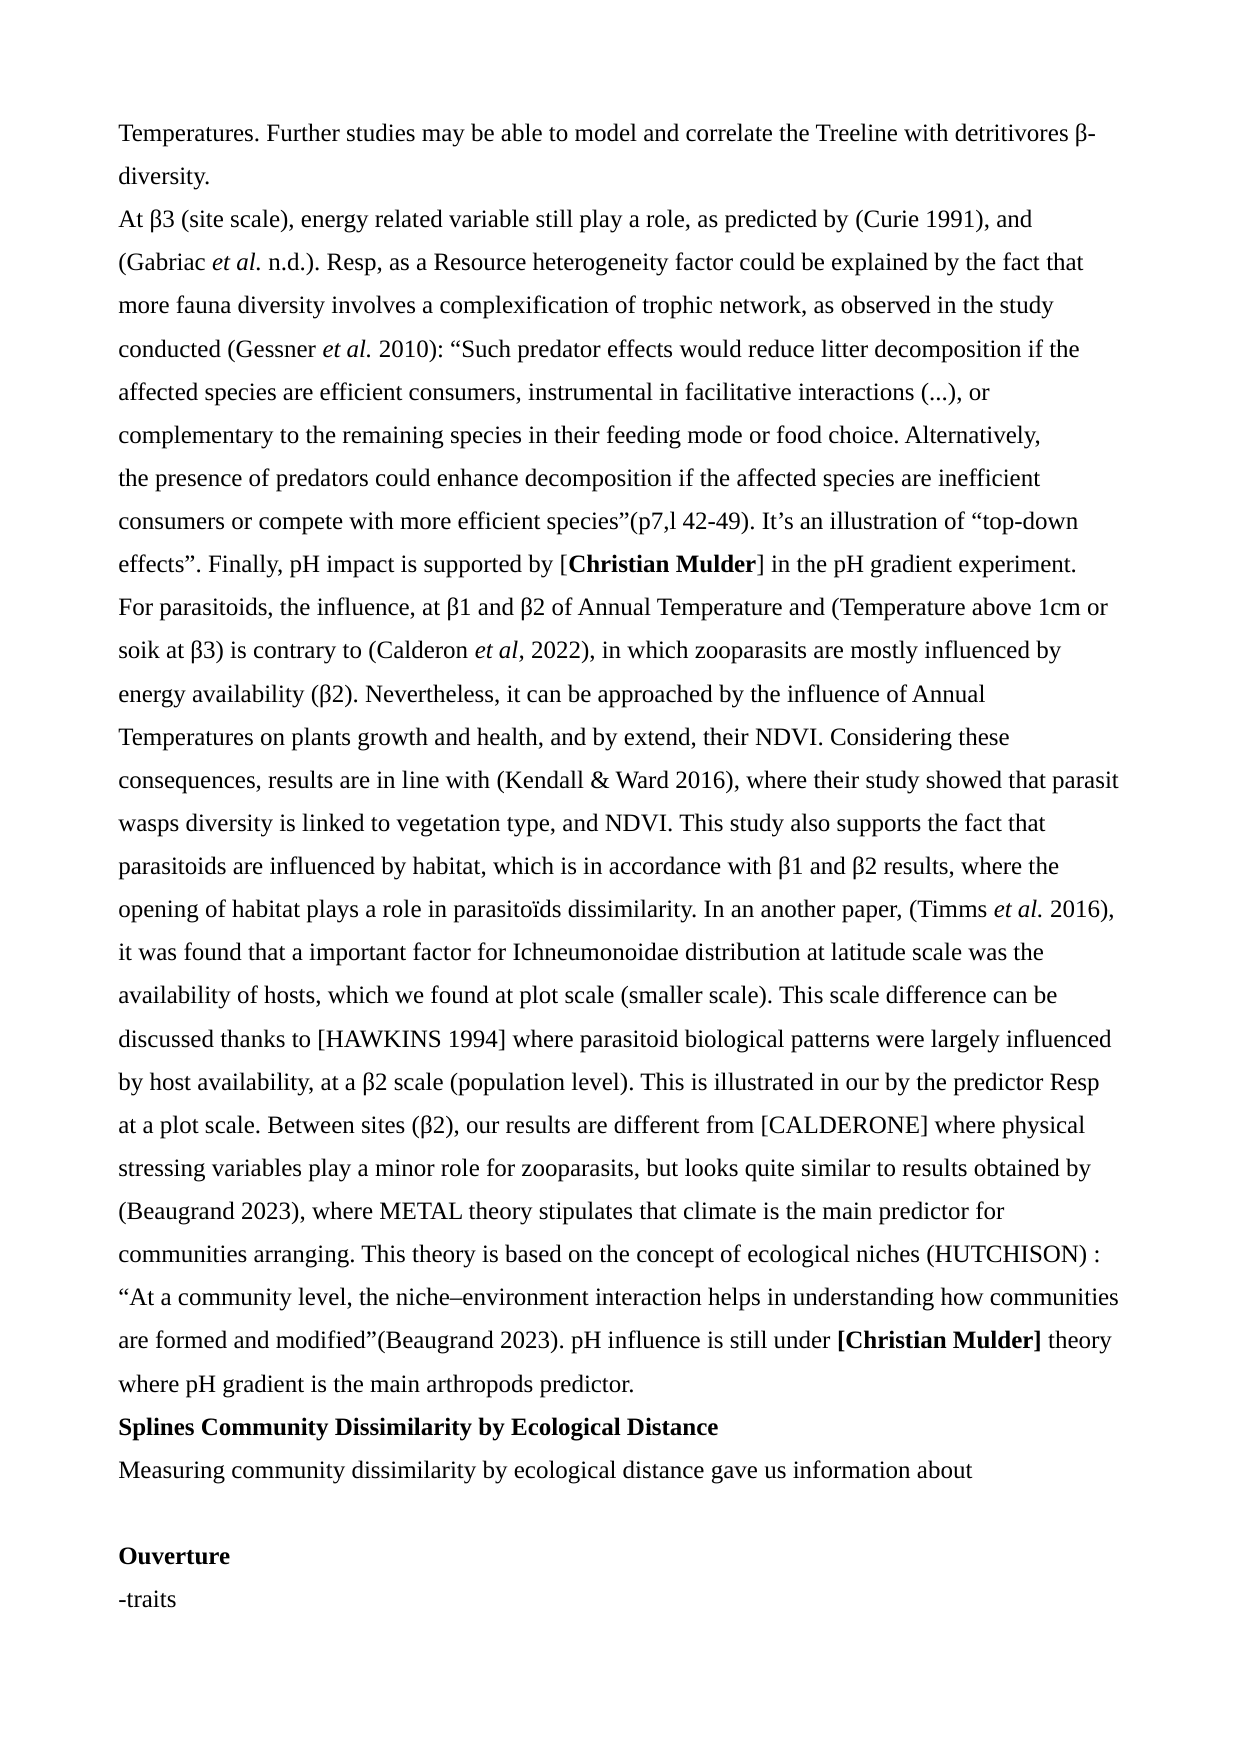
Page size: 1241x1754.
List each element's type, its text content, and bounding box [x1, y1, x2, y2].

text For parasitoids, the influence, at β1 and β2 of Annual Temperature and (Temperature above 1cm or soik at β3) is contrary to (Calderon et al, 2022), in which zooparasits are mostly influenced by energy availability (β2). Nevertheless, it can be approached by the influence of Annual Temperatures on plants growth and health, and by extend, their NDVI. Considering these consequences, results are in line with (Kendall & Ward 2016), where their study showed that parasit wasps diversity is linked to vegetation type, and NDVI. This study also supports the fact that parasitoids are influenced by habitat, which is in accordance with β1 and β2 results, where the opening of habitat plays a role in parasitoïds dissimilarity. In an another paper, (Timms et al. 2016), it was found that a important factor for Ichneumonoidae distribution at latitude scale was the availability of hosts, which we found at plot scale (smaller scale). This scale difference can be discussed thanks to [HAWKINS 1994] where parasitoid biological patterns were largely influenced by host availability, at a β2 scale (population level). This is illustrated in our by the predictor Resp at a plot scale. Between sites (β2), our results are different from [CALDERONE] where physical stressing variables play a minor role for zooparasits, but looks quite similar to results obtained by (Beaugrand 2023), where METAL theory stipulates that climate is the main predictor for communities arranging. This theory is based on the concept of ecological niches (HUTCHISON) : “At a community level, the niche–environment interaction helps in understanding how communities are formed and modified”(Beaugrand 2023). pH influence is still under [Christian Mulder] theory where pH gradient is the main arthropods predictor. [118, 592, 1122, 1397]
text Temperatures. Further studies may be able to model and correlate the Treeline with detritivores β-diversity. [118, 118, 1122, 190]
text -traits [118, 1584, 1122, 1613]
text Splines Community Dissimilarity by Ecological Distance [118, 1412, 1122, 1441]
text At β3 (site scale), energy related variable still play a role, as predicted by (Curie 1991), and (Gabriac et al. n.d.). Resp, as a Resource heterogeneity factor could be explained by the fact that more fauna diversity involves a complexification of trophic network, as observed in the study conducted (Gessner et al. 2010): “Such predator effects would reduce litter decomposition if the affected species are efficient consumers, instrumental in facilitative interactions (...), or complementary to the remaining species in their feeding mode or food choice. Alternatively, [118, 204, 1122, 449]
text the presence of predators could enhance decomposition if the affected species are inefficient consumers or compete with more efficient species”(p7,l 42-49). It’s an illustration of “top-down effects”. Finally, pH impact is supported by [Christian Mulder] in the pH gradient experiment. [118, 463, 1122, 578]
text Ouverture [118, 1541, 1122, 1570]
text Measuring community dissimilarity by ecological distance gave us information about [118, 1455, 1122, 1484]
